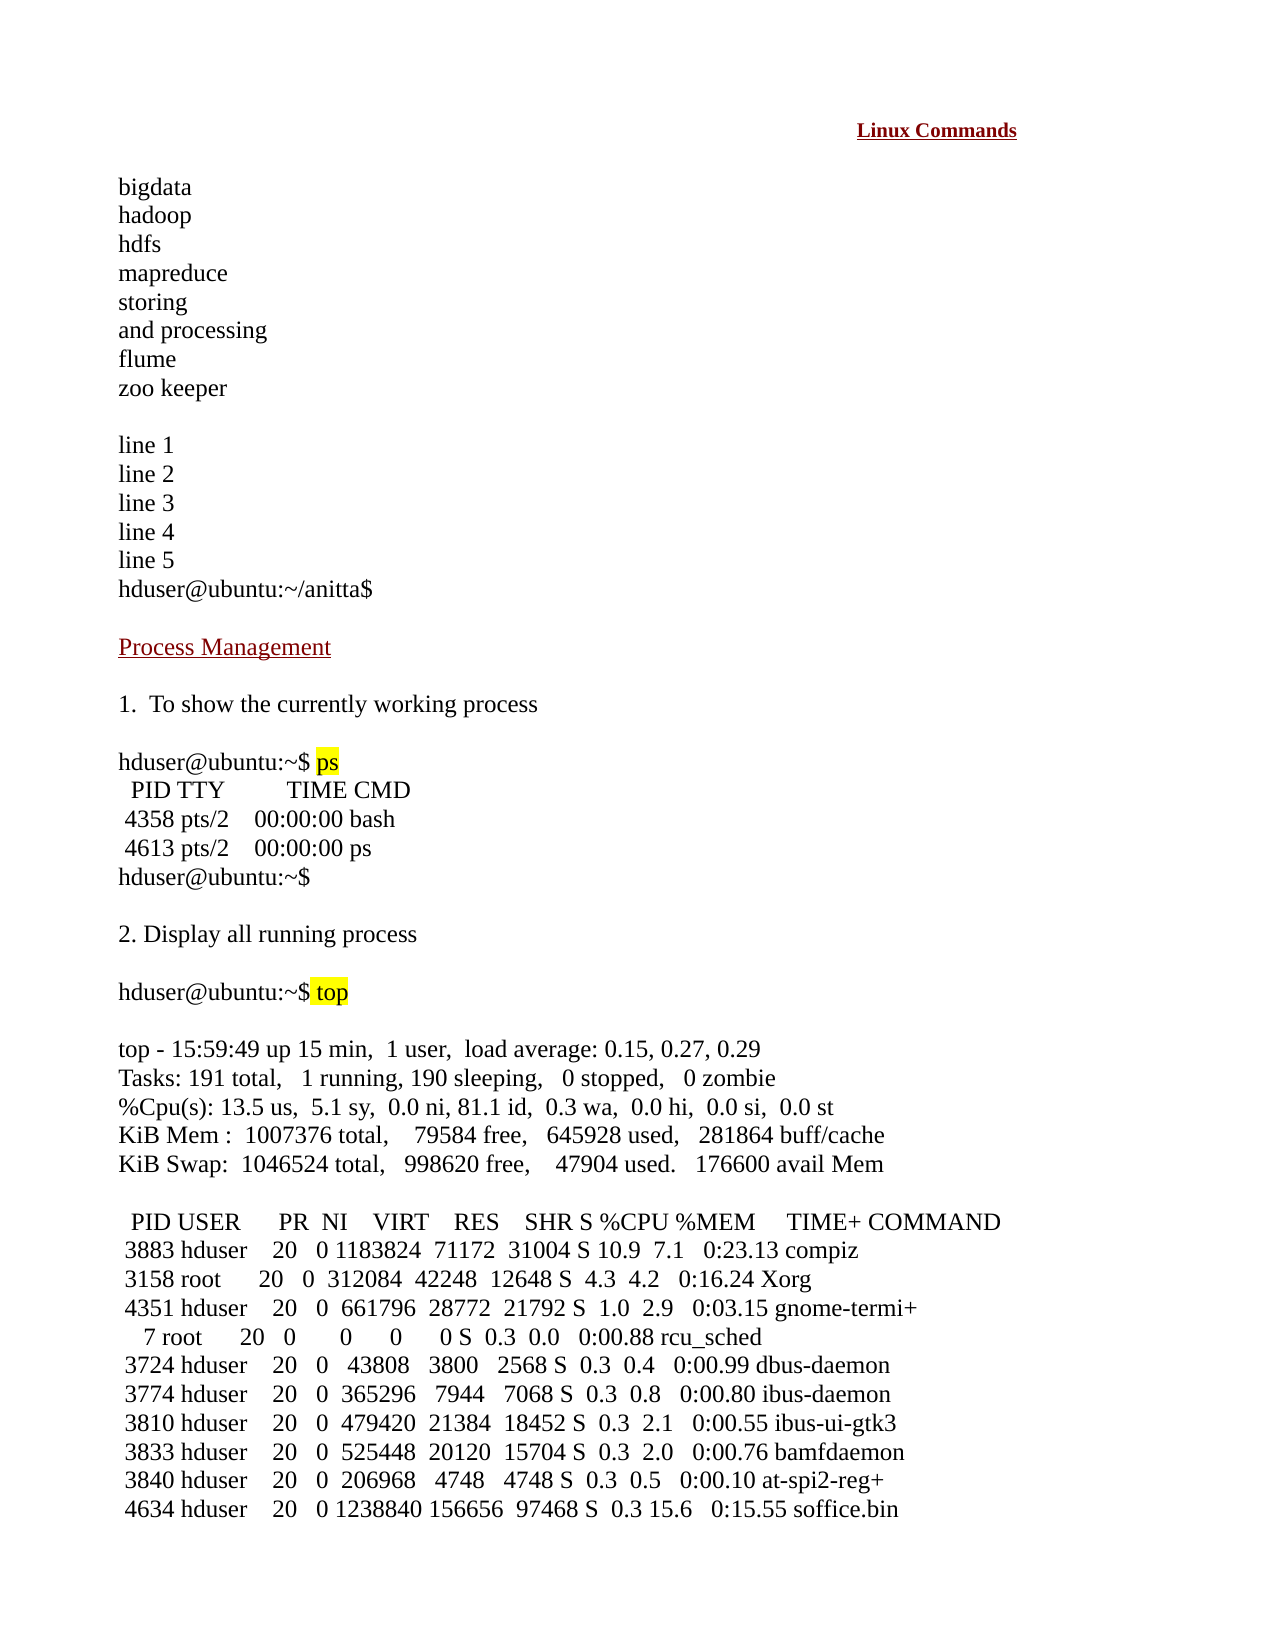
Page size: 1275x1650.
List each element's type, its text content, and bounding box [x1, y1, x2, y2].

text top - 15:59:49 up 15 min, 1 user, load average: 0.15, 0.27, 0.29 [118, 1034, 1157, 1063]
text Process Management [118, 632, 1157, 660]
text 3724 hduser 20 0 43808 3800 2568 S 0.3 0.4 0:00.99 dbus-daemon [118, 1350, 1157, 1379]
text PID TTY TIME CMD [118, 775, 1157, 804]
text 2. Display all running process [118, 919, 1157, 948]
text KiB Swap: 1046524 total, 998620 free, 47904 used. 176600 avail Mem [118, 1149, 1157, 1178]
text flume [118, 344, 1157, 373]
text hadoop [118, 200, 1157, 229]
text line 2 [118, 459, 1157, 488]
text 3810 hduser 20 0 479420 21384 18452 S 0.3 2.1 0:00.55 ibus-ui-gtk3 [118, 1408, 1157, 1437]
text line 1 [118, 430, 1157, 459]
text 4358 pts/2 00:00:00 bash [118, 804, 1157, 833]
text line 3 [118, 488, 1157, 517]
text 3158 root 20 0 312084 42248 12648 S 4.3 4.2 0:16.24 Xorg [118, 1264, 1157, 1293]
text line 4 [118, 517, 1157, 545]
text %Cpu(s): 13.5 us, 5.1 sy, 0.0 ni, 81.1 id, 0.3 wa, 0.0 hi, 0.0 si, 0.0 st [118, 1092, 1157, 1120]
text line 5 [118, 545, 1157, 574]
text Tasks: 191 total, 1 running, 190 sleeping, 0 stopped, 0 zombie [118, 1063, 1157, 1092]
text mapreduce [118, 258, 1157, 287]
text 4613 pts/2 00:00:00 ps [118, 833, 1157, 862]
text zoo keeper [118, 373, 1157, 402]
text hduser@ubuntu:~$ [118, 862, 1157, 890]
text 7 root 20 0 0 0 0 S 0.3 0.0 0:00.88 rcu_sched [118, 1322, 1157, 1350]
text hduser@ubuntu:~/anitta$ [118, 574, 1157, 603]
text 3774 hduser 20 0 365296 7944 7068 S 0.3 0.8 0:00.80 ibus-daemon [118, 1379, 1157, 1408]
text hdfs [118, 229, 1157, 258]
text 4351 hduser 20 0 661796 28772 21792 S 1.0 2.9 0:03.15 gnome-termi+ [118, 1293, 1157, 1322]
text storing [118, 287, 1157, 315]
text hduser@ubuntu:~$ top [118, 977, 1157, 1005]
text 3833 hduser 20 0 525448 20120 15704 S 0.3 2.0 0:00.76 bamfdaemon [118, 1437, 1157, 1465]
text 1. To show the currently working process [118, 689, 1157, 718]
text bigdata [118, 172, 1157, 200]
text hduser@ubuntu:~$ ps [118, 747, 1157, 775]
text KiB Mem : 1007376 total, 79584 free, 645928 used, 281864 buff/cache [118, 1120, 1157, 1149]
text 4634 hduser 20 0 1238840 156656 97468 S 0.3 15.6 0:15.55 soffice.bin [118, 1494, 1157, 1523]
text and processing [118, 315, 1157, 344]
text 3840 hduser 20 0 206968 4748 4748 S 0.3 0.5 0:00.10 at-spi2-reg+ [118, 1465, 1157, 1494]
text PID USER PR NI VIRT RES SHR S %CPU %MEM TIME+ COMMAND [118, 1207, 1157, 1235]
text 3883 hduser 20 0 1183824 71172 31004 S 10.9 7.1 0:23.13 compiz [118, 1235, 1157, 1264]
